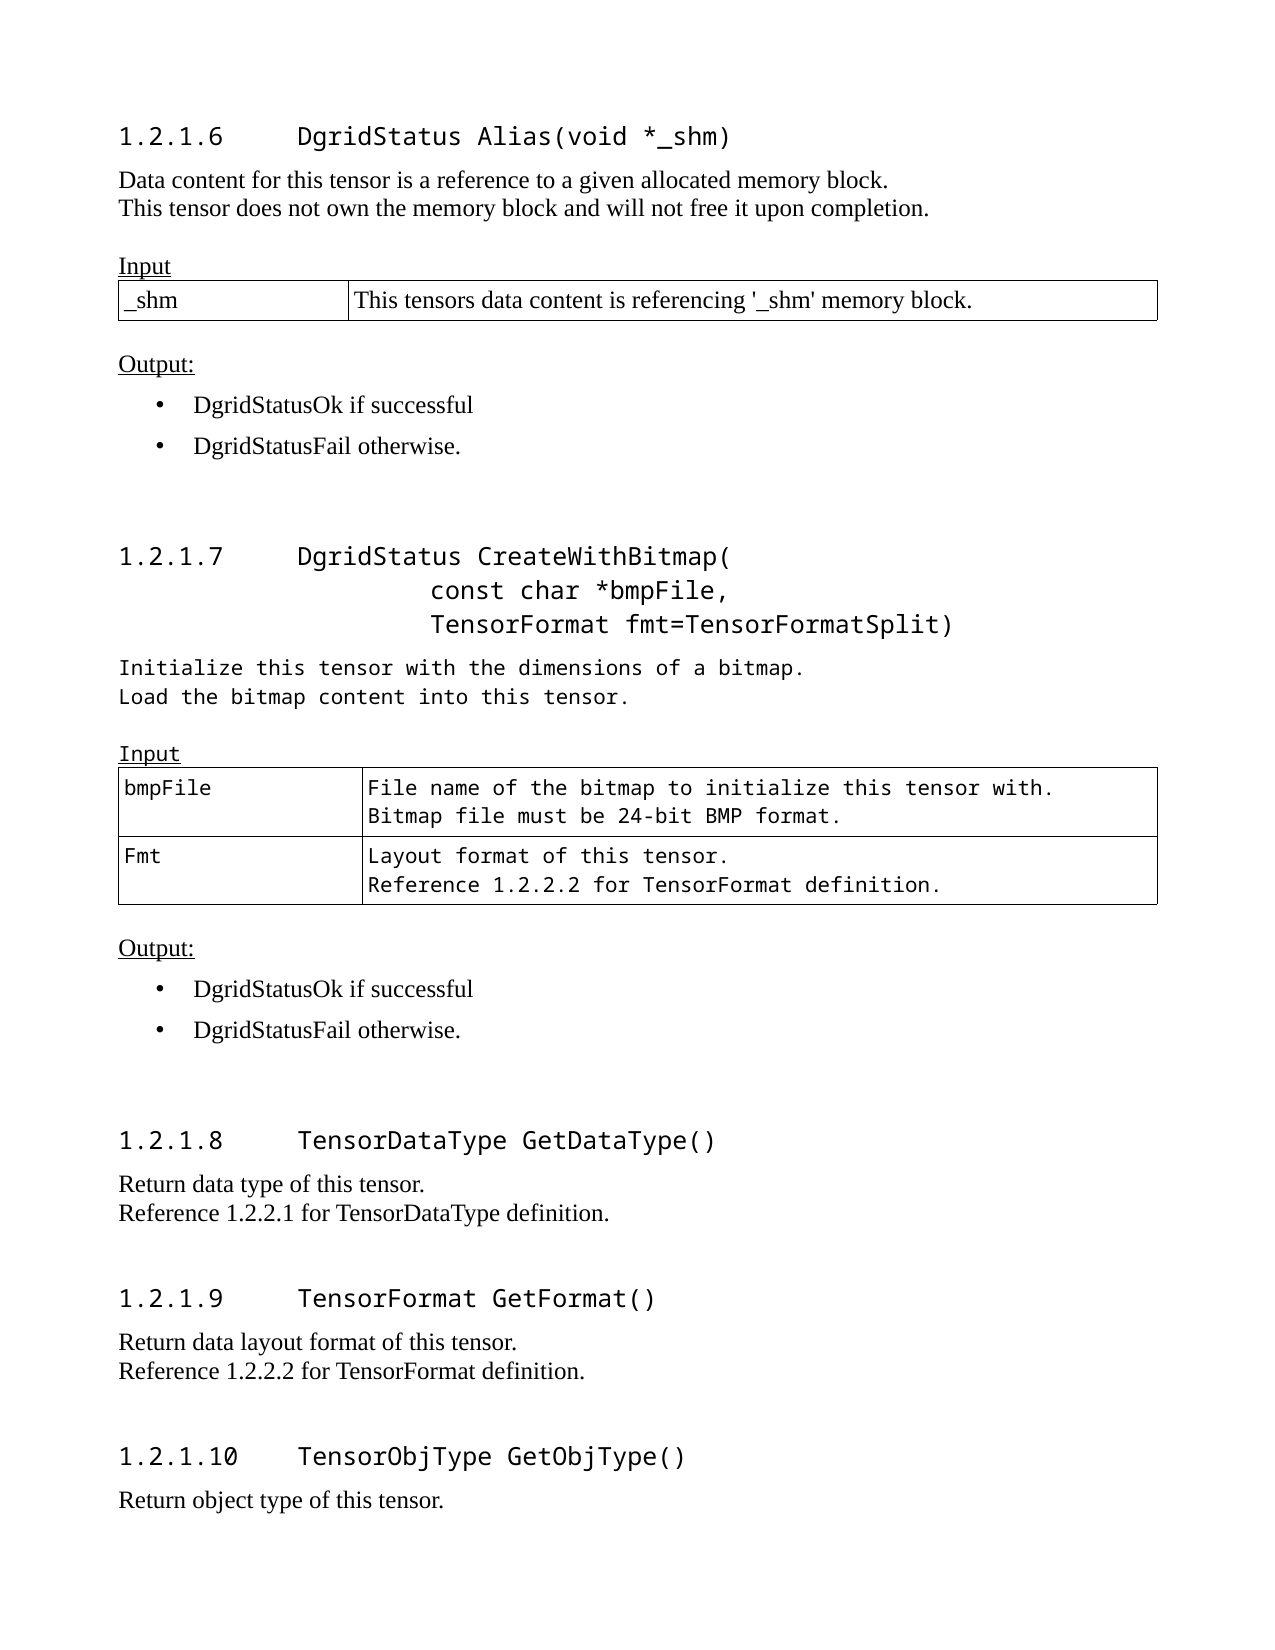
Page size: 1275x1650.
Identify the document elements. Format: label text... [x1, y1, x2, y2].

text Reference 1.2.2.2 for TensorFormat definition. [118, 1356, 1157, 1384]
table_header _shm [119, 281, 348, 320]
subtitle TensorDataType GetDataType() [118, 1123, 1157, 1157]
text Initialize this tensor with the dimensions of a bitmap. [118, 653, 1157, 682]
text Return object type of this tensor. [118, 1485, 1157, 1514]
text Reference 1.2.2.1 for TensorDataType definition. [118, 1198, 1157, 1227]
list DgridStatusOk if successful [156, 390, 1157, 419]
text Input [118, 251, 1157, 280]
table_header This tensors data content is referencing '_shm' memory block. [349, 281, 1157, 320]
table_header bmpFile [119, 768, 362, 836]
subtitle TensorObjType GetObjType() [118, 1438, 1157, 1472]
table_header File name of the bitmap to initialize this tensor with. Bitmap file must be 24-bit BMP format. [363, 768, 1157, 836]
text Output: [118, 933, 1157, 961]
text Return data type of this tensor. [118, 1169, 1157, 1198]
list DgridStatusFail otherwise. [156, 1015, 1157, 1044]
subtitle DgridStatus CreateWithBitmap( const char *bmpFile, TensorFormat fmt=TensorFormatSplit) [118, 539, 1157, 641]
list DgridStatusOk if successful [156, 974, 1157, 1003]
text This tensor does not own the memory block and will not free it upon completion. [118, 193, 1157, 222]
table_cell Fmt [119, 837, 362, 904]
text Load the bitmap content into this tensor. [118, 682, 1157, 710]
table_cell Layout format of this tensor. Reference 1.2.2.2 for TensorFormat definition. [363, 837, 1157, 904]
text Input [118, 739, 1157, 767]
text Data content for this tensor is a reference to a given allocated memory block. [118, 165, 1157, 193]
text Output: [118, 349, 1157, 378]
text Return data layout format of this tensor. [118, 1327, 1157, 1356]
subtitle TensorFormat GetFormat() [118, 1281, 1157, 1314]
subtitle DgridStatus Alias(void *_shm) [118, 118, 1157, 152]
list DgridStatusFail otherwise. [156, 431, 1157, 460]
